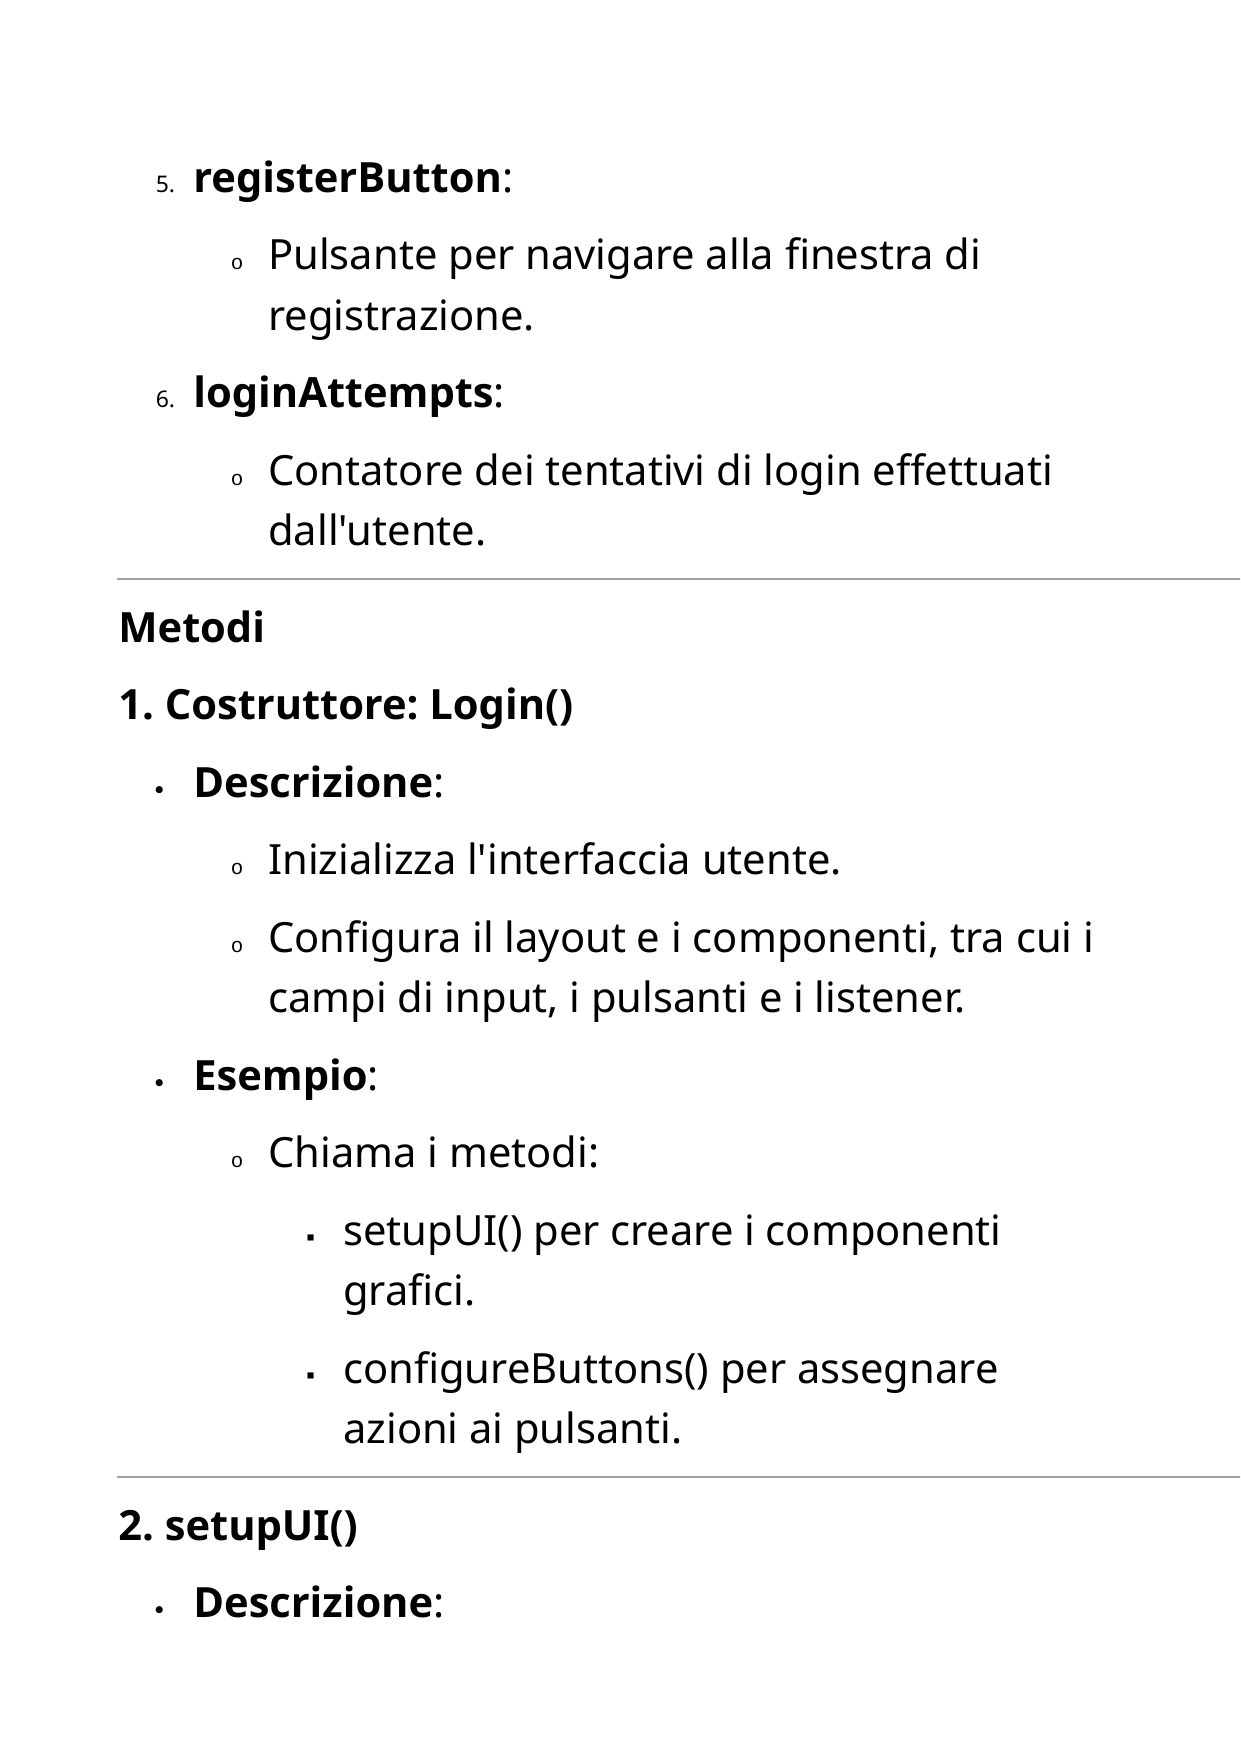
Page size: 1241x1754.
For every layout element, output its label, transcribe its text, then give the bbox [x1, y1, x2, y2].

list Inizializza l'interfaccia utente. [231, 830, 1122, 887]
list Descrizione: [156, 1573, 1122, 1630]
list Contatore dei tentativi di login effettuati dall'utente. [231, 441, 1122, 558]
list Pulsante per navigare alla finestra di registrazione. [231, 225, 1122, 342]
list loginAttempts: [156, 363, 1122, 420]
text 2. setupUI() [118, 1496, 1122, 1552]
text 1. Costruttore: Login() [118, 675, 1122, 732]
list Configura il layout e i componenti, tra cui i campi di input, i pulsanti e i listener. [231, 907, 1122, 1025]
list Chiama i metodi: [231, 1123, 1122, 1180]
list configureButtons() per assegnare azioni ai pulsanti. [306, 1338, 1122, 1456]
list Esempio: [156, 1046, 1122, 1102]
list Descrizione: [156, 753, 1122, 809]
list registerButton: [156, 148, 1122, 204]
text Metodi [118, 598, 1122, 654]
list setupUI() per creare i componenti grafici. [306, 1200, 1122, 1318]
